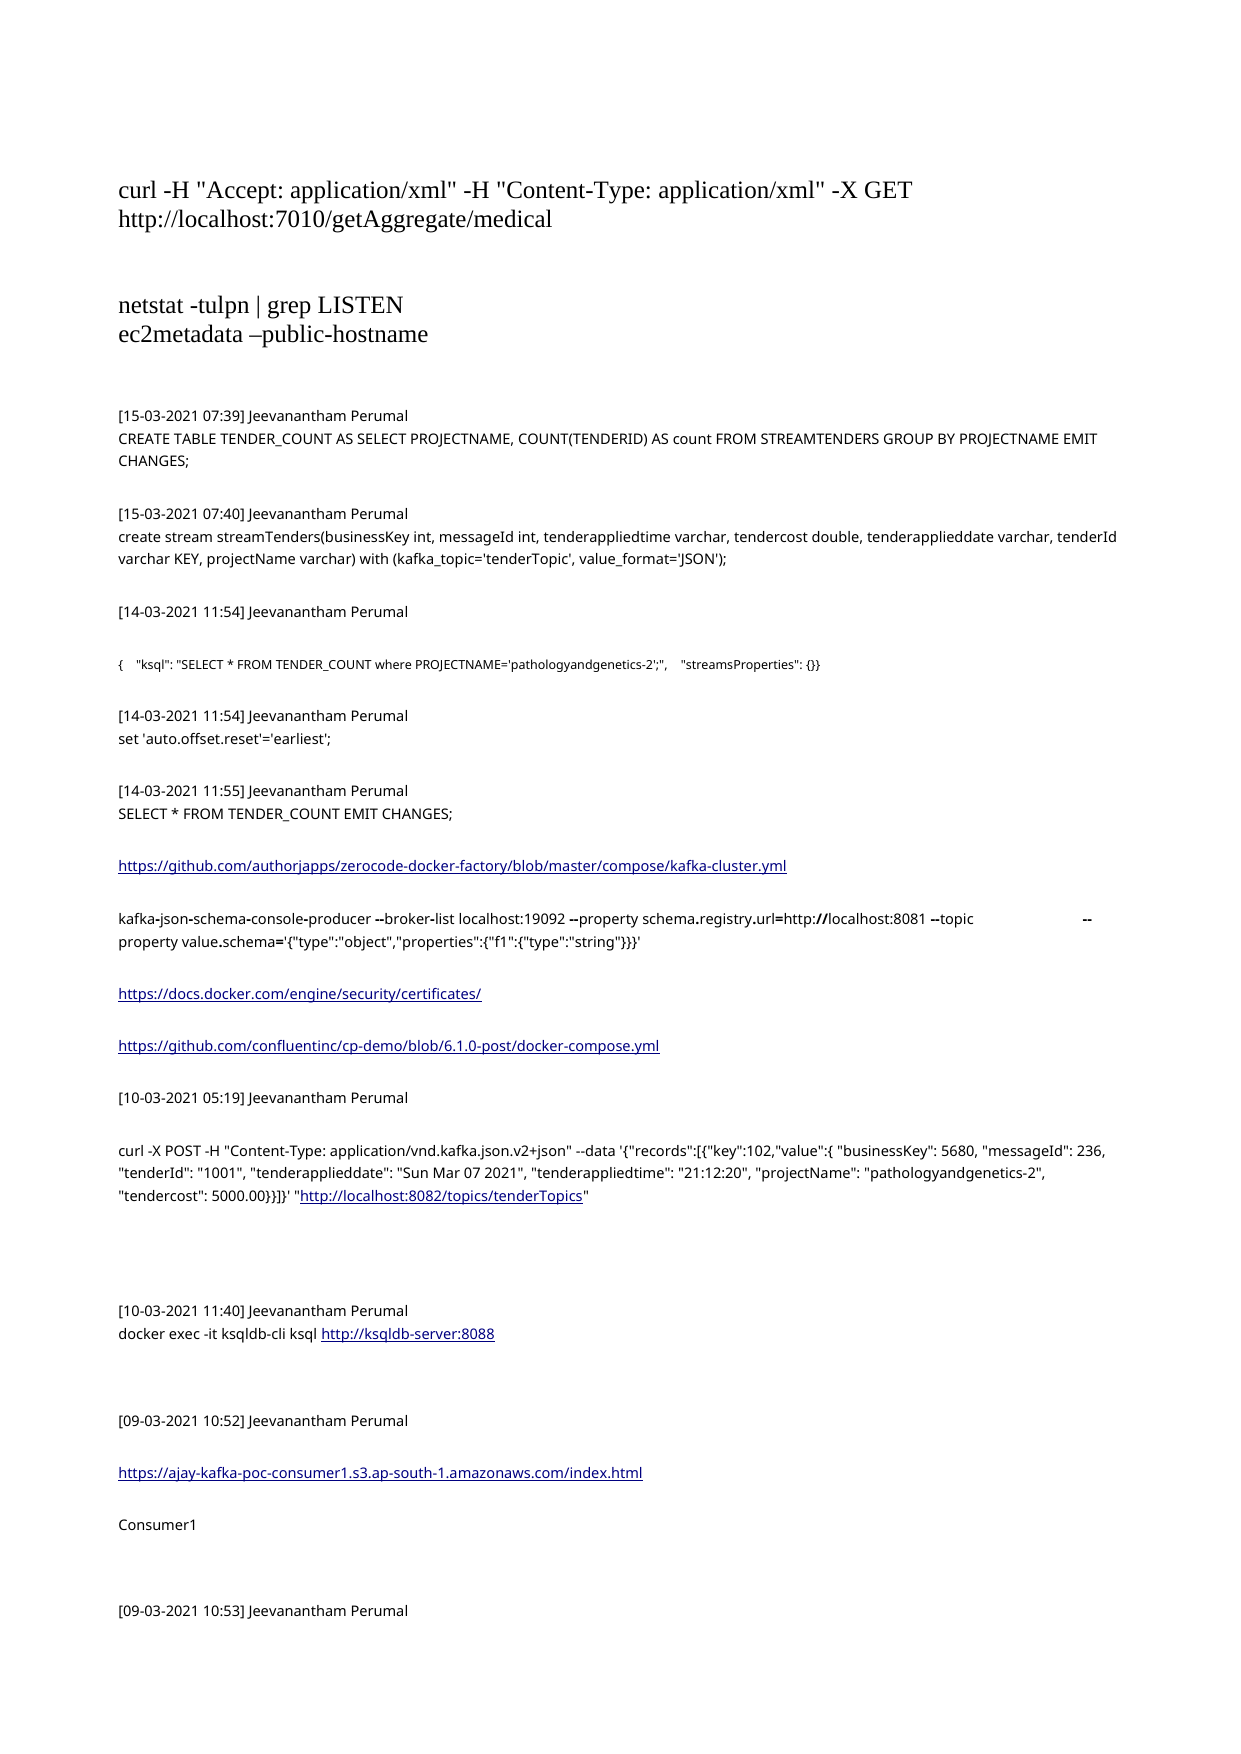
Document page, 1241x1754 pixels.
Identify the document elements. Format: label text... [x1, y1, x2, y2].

text [14-03-2021 11:54] Jeevanantham Perumal [118, 706, 1122, 726]
text https://ajay-kafka-poc-consumer1.s3.ap-south-1.amazonaws.com/index.html [118, 1463, 1122, 1483]
text CREATE TABLE TENDER_COUNT AS SELECT PROJECTNAME, COUNT(TENDERID) AS count FROM STREAMTENDERS GROUP BY PROJECTNAME EMIT CHANGES; [118, 428, 1122, 471]
text https://github.com/authorjapps/zerocode-docker-factory/blob/master/compose/kafka-cluster.yml [118, 856, 1122, 876]
text [14-03-2021 11:54] Jeevanantham Perumal [118, 601, 1122, 621]
text [14-03-2021 11:55] Jeevanantham Perumal [118, 781, 1122, 801]
text {​​​​​ "ksql": "SELECT * FROM TENDER_COUNT where PROJECTNAME='pathologyandgenetics-2';", "streamsProperties": {​​​​​}​​​​​}​​​​​ [118, 654, 1122, 674]
text set 'auto.offset.reset'='earliest'; [118, 729, 1122, 749]
text [10-03-2021 11:40] Jeevanantham Perumal [118, 1301, 1122, 1321]
text create stream streamTenders(businessKey int, messageId int, tenderappliedtime varchar, tendercost double, tenderapplieddate varchar, tenderId varchar KEY, projectName varchar) with (kafka_topic='tenderTopic', value_format='JSON'); [118, 526, 1122, 569]
text ec2metadata –public-hostname [118, 319, 1122, 348]
text netstat -tulpn | grep LISTEN [118, 291, 1122, 319]
text kafka-json-schema-console-producer --broker-list localhost:19092 --property schema.registry.url=http://localhost:8081 --topic http-messages --property value.schema='{"type":"object","properties":{"f1":{"type":"string"}}}' [118, 908, 1122, 951]
text [09-03-2021 10:53] Jeevanantham Perumal [118, 1600, 1122, 1620]
text [09-03-2021 10:52] Jeevanantham Perumal [118, 1410, 1122, 1430]
text SELECT * FROM TENDER_COUNT EMIT CHANGES; [118, 804, 1122, 824]
text https://docs.docker.com/engine/security/certificates/ [118, 984, 1122, 1003]
text https://github.com/confluentinc/cp-demo/blob/6.1.0-post/docker-compose.yml [118, 1036, 1122, 1056]
text curl -X POST -H "Content-Type: application/vnd.kafka.json.v2+json" --data '{​​​​​"records":[{​​​​​"key":102,"value":{​​​​​ "businessKey": 5680, "messageId": 236, "tenderId": "1001", "tenderapplieddate": "Sun Mar 07 2021", "tenderappliedtime": "21:12:20", "projectName": "pathologyandgenetics-2", "tendercost": 5000.00}​​​​​}​​​​​]}​​​​​' "http://localhost:8082/topics/tenderTopics" [118, 1141, 1122, 1206]
text [15-03-2021 07:39] Jeevanantham Perumal [118, 406, 1122, 426]
text [15-03-2021 07:40] Jeevanantham Perumal [118, 503, 1122, 523]
text docker exec -it ksqldb-cli ksql http://ksqldb-server:8088 [118, 1324, 1122, 1377]
text curl -H "Accept: application/xml" -H "Content-Type: application/xml" -X GET http://localhost:7010/getAggregate/medical [118, 176, 1122, 233]
text Consumer1 [118, 1515, 1122, 1535]
text [10-03-2021 05:19] Jeevanantham Perumal [118, 1088, 1122, 1108]
